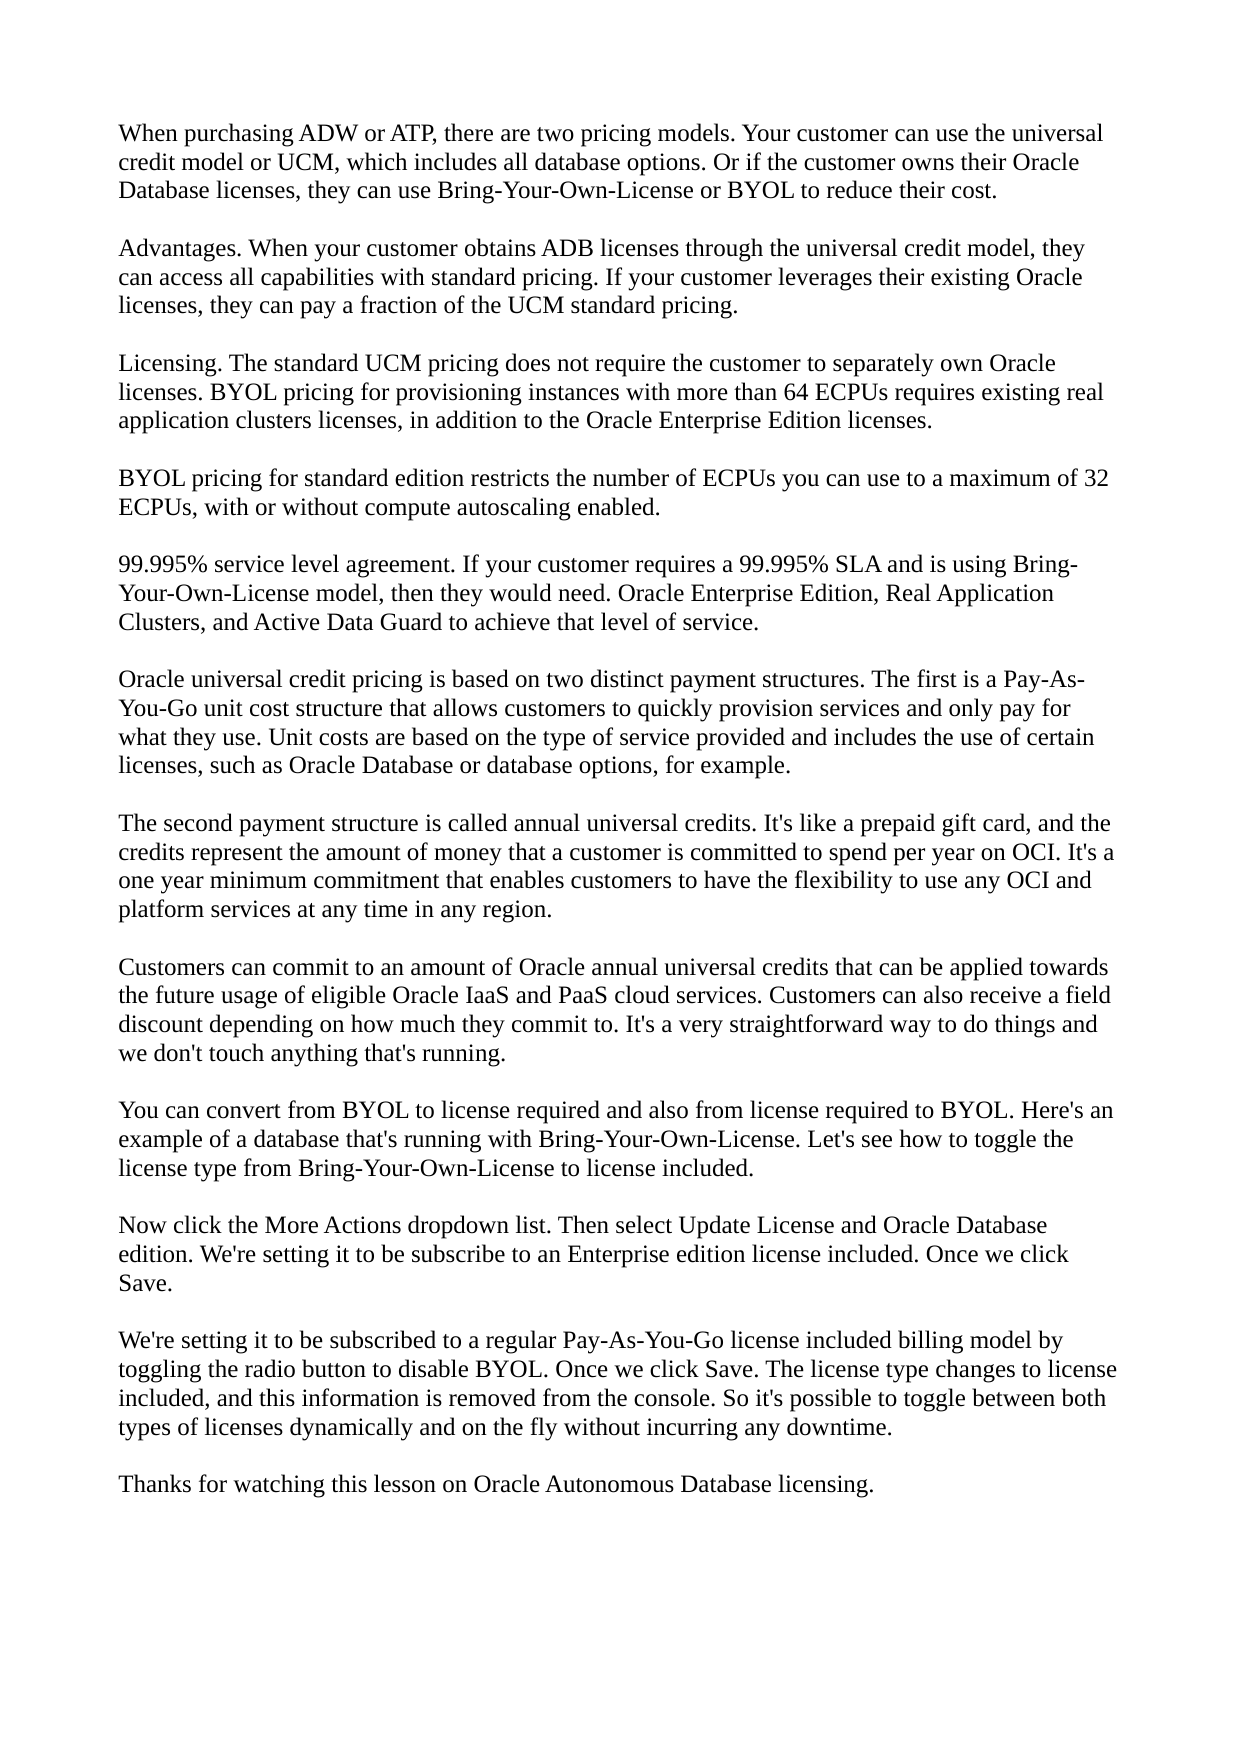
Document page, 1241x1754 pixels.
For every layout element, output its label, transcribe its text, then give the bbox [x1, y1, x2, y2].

text BYOL pricing for standard edition restricts the number of ECPUs you can use to a maximum of 32 ECPUs, with or without compute autoscaling enabled. [118, 463, 1122, 521]
text You can convert from BYOL to license required and also from license required to BYOL. Here's an example of a database that's running with Bring-Your-Own-License. Let's see how to toggle the license type from Bring-Your-Own-License to license included. [118, 1096, 1122, 1182]
text We're setting it to be subscribed to a regular Pay-As-You-Go license included billing model by toggling the radio button to disable BYOL. Once we click Save. The license type changes to license included, and this information is removed from the console. So it's possible to toggle between both types of licenses dynamically and on the fly without incurring any downtime. [118, 1326, 1122, 1441]
text Thanks for watching this lesson on Oracle Autonomous Database licensing. [118, 1469, 1122, 1498]
text Now click the More Actions dropdown list. Then select Update License and Oracle Database edition. We're setting it to be subscribe to an Enterprise edition license included. Once we click Save. [118, 1211, 1122, 1297]
text 99.995% service level agreement. If your customer requires a 99.995% SLA and is using Bring-Your-Own-License model, then they would need. Oracle Enterprise Edition, Real Application Clusters, and Active Data Guard to achieve that level of service. [118, 549, 1122, 636]
text Licensing. The standard UCM pricing does not require the customer to separately own Oracle licenses. BYOL pricing for provisioning instances with more than 64 ECPUs requires existing real application clusters licenses, in addition to the Oracle Enterprise Edition licenses. [118, 348, 1122, 434]
text The second payment structure is called annual universal credits. It's like a prepaid gift card, and the credits represent the amount of money that a customer is committed to spend per year on OCI. It's a one year minimum commitment that enables customers to have the flexibility to use any OCI and platform services at any time in any region. [118, 808, 1122, 923]
text When purchasing ADW or ATP, there are two pricing models. Your customer can use the universal credit model or UCM, which includes all database options. Or if the customer owns their Oracle Database licenses, they can use Bring-Your-Own-License or BYOL to reduce their cost. [118, 118, 1122, 204]
text Customers can commit to an amount of Oracle annual universal credits that can be applied towards the future usage of eligible Oracle IaaS and PaaS cloud services. Customers can also receive a field discount depending on how much they commit to. It's a very straightforward way to do things and we don't touch anything that's running. [118, 952, 1122, 1067]
text Advantages. When your customer obtains ADB licenses through the universal credit model, they can access all capabilities with standard pricing. If your customer leverages their existing Oracle licenses, they can pay a fraction of the UCM standard pricing. [118, 233, 1122, 319]
text Oracle universal credit pricing is based on two distinct payment structures. The first is a Pay-As-You-Go unit cost structure that allows customers to quickly provision services and only pay for what they use. Unit costs are based on the type of service provided and includes the use of certain licenses, such as Oracle Database or database options, for example. [118, 664, 1122, 779]
